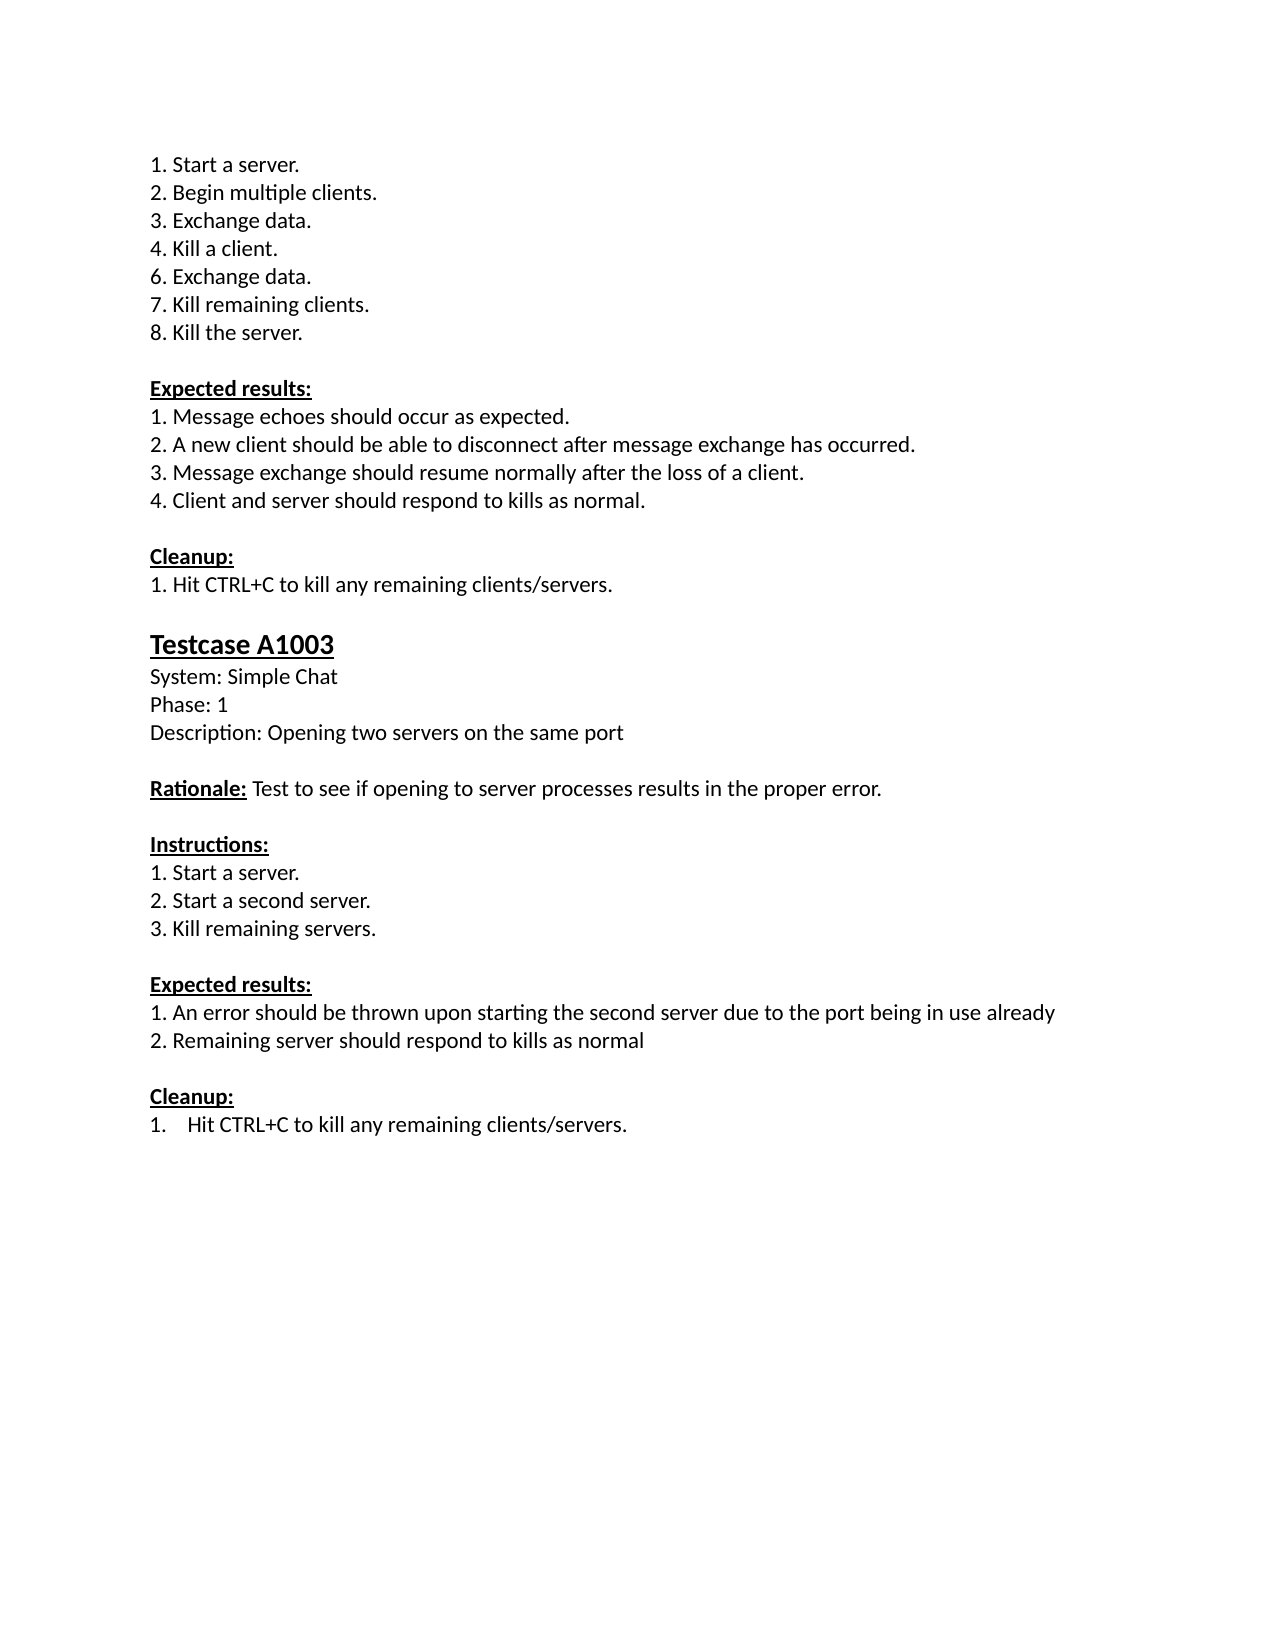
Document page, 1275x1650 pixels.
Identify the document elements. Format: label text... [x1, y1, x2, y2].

text Cleanup: [150, 1082, 1125, 1110]
text Description: Opening two servers on the same port [150, 718, 1125, 746]
text Expected results: [150, 970, 1125, 998]
text System: Simple Chat [150, 662, 1125, 690]
text Phase: 1 [150, 690, 1125, 718]
text Rationale: Test to see if opening to server processes results in the proper error. [150, 774, 1125, 802]
text 3. Exchange data. [150, 206, 1125, 234]
text 1. An error should be thrown upon starting the second server due to the port being in use already [150, 998, 1125, 1026]
text Instructions: [150, 830, 1125, 858]
text Cleanup: [150, 542, 1125, 570]
text 2. A new client should be able to disconnect after message exchange has occurred. [150, 430, 1125, 458]
list Hit CTRL+C to kill any remaining clients/servers. [149, 1110, 1125, 1138]
text 4. Client and server should respond to kills as normal. [150, 486, 1125, 514]
text Expected results: [150, 374, 1125, 402]
text 1. Hit CTRL+C to kill any remaining clients/servers. [150, 570, 1125, 598]
text 3. Message exchange should resume normally after the loss of a client. [150, 458, 1125, 486]
text 2. Begin multiple clients. [150, 178, 1125, 206]
text 2. Remaining server should respond to kills as normal [150, 1026, 1125, 1054]
text 6. Exchange data. [150, 262, 1125, 290]
text 1. Start a server. [150, 150, 1125, 178]
text 8. Kill the server. [150, 318, 1125, 346]
text 2. Start a second server. [150, 886, 1125, 914]
text 4. Kill a client. [150, 234, 1125, 262]
text 7. Kill remaining clients. [150, 290, 1125, 318]
text 1. Message echoes should occur as expected. [150, 402, 1125, 430]
text Testcase A1003 [150, 626, 1125, 662]
text 3. Kill remaining servers. [150, 914, 1125, 942]
text 1. Start a server. [150, 858, 1125, 886]
